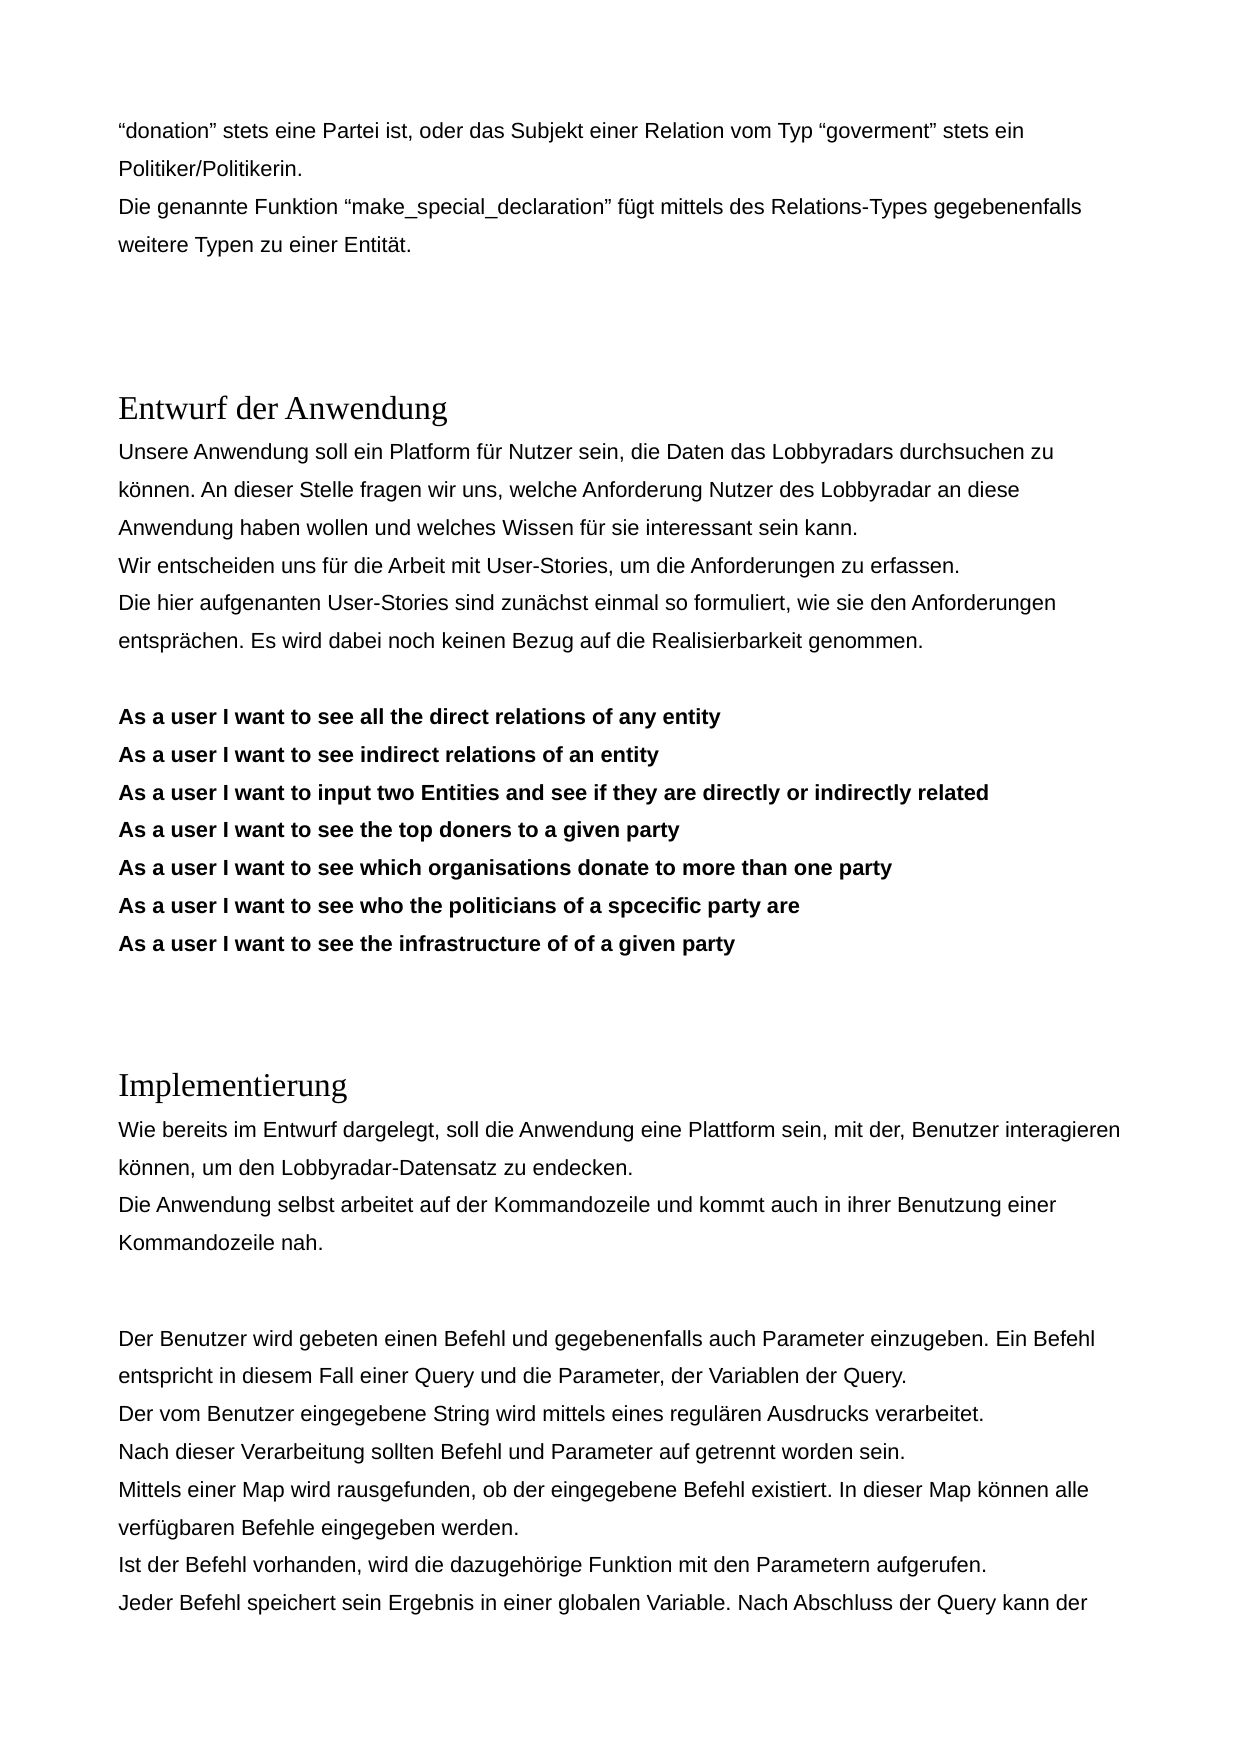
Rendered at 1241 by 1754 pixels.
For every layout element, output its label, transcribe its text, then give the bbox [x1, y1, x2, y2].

text As a user I want to see the top doners to a given party [118, 817, 1122, 842]
text Wir entscheiden uns für die Arbeit mit User-Stories, um die Anforderungen zu erfassen. [118, 552, 1122, 578]
text Der vom Benutzer eingegebene String wird mittels eines regulären Ausdrucks verarbeitet. [118, 1401, 1122, 1426]
text Die Anwendung selbst arbeitet auf der Kommandozeile und kommt auch in ihrer Benutzung einer Kommandozeile nah. [118, 1192, 1122, 1255]
text Nach dieser Verarbeitung sollten Befehl und Parameter auf getrennt worden sein. [118, 1439, 1122, 1464]
text Unsere Anwendung soll ein Platform für Nutzer sein, die Daten das Lobbyradars durchsuchen zu können. An dieser Stelle fragen wir uns, welche Anforderung Nutzer des Lobbyradar an diese Anwendung haben wollen und welches Wissen für sie interessant sein kann. [118, 439, 1122, 540]
subtitle Entwurf der Anwendung [118, 388, 1122, 427]
subtitle Implementierung [118, 1066, 1122, 1104]
text As a user I want to see the infrastructure of of a given party [118, 931, 1122, 956]
text “donation” stets eine Partei ist, oder das Subjekt einer Relation vom Typ “goverment” stets ein Politiker/Politikerin. [118, 118, 1122, 181]
text Die genannte Funktion “make_special_declaration” fügt mittels des Relations-Types gegebenenfalls weitere Typen zu einer Entität. [118, 194, 1122, 257]
text Die hier aufgenanten User-Stories sind zunächst einmal so formuliert, wie sie den Anforderungen entsprächen. Es wird dabei noch keinen Bezug auf die Realisierbarkeit genommen. [118, 590, 1122, 653]
text As a user I want to see indirect relations of an entity [118, 742, 1122, 767]
text Jeder Befehl speichert sein Ergebnis in einer globalen Variable. Nach Abschluss der Query kann der [118, 1590, 1122, 1615]
text As a user I want to see all the direct relations of any entity [118, 666, 1122, 729]
text Der Benutzer wird gebeten einen Befehl und gegebenenfalls auch Parameter einzugeben. Ein Befehl entspricht in diesem Fall einer Query und die Parameter, der Variablen der Query. [118, 1326, 1122, 1388]
text As a user I want to see who the politicians of a spcecific party are [118, 893, 1122, 918]
text As a user I want to input two Entities and see if they are directly or indirectly related [118, 779, 1122, 804]
text Mittels einer Map wird rausgefunden, ob der eingegebene Befehl existiert. In dieser Map können alle verfügbaren Befehle eingegeben werden. [118, 1477, 1122, 1540]
text Ist der Befehl vorhanden, wird die dazugehörige Funktion mit den Parametern aufgerufen. [118, 1552, 1122, 1578]
text As a user I want to see which organisations donate to more than one party [118, 855, 1122, 880]
text Wie bereits im Entwurf dargelegt, soll die Anwendung eine Plattform sein, mit der, Benutzer interagieren können, um den Lobbyradar-Datensatz zu endecken. [118, 1117, 1122, 1179]
